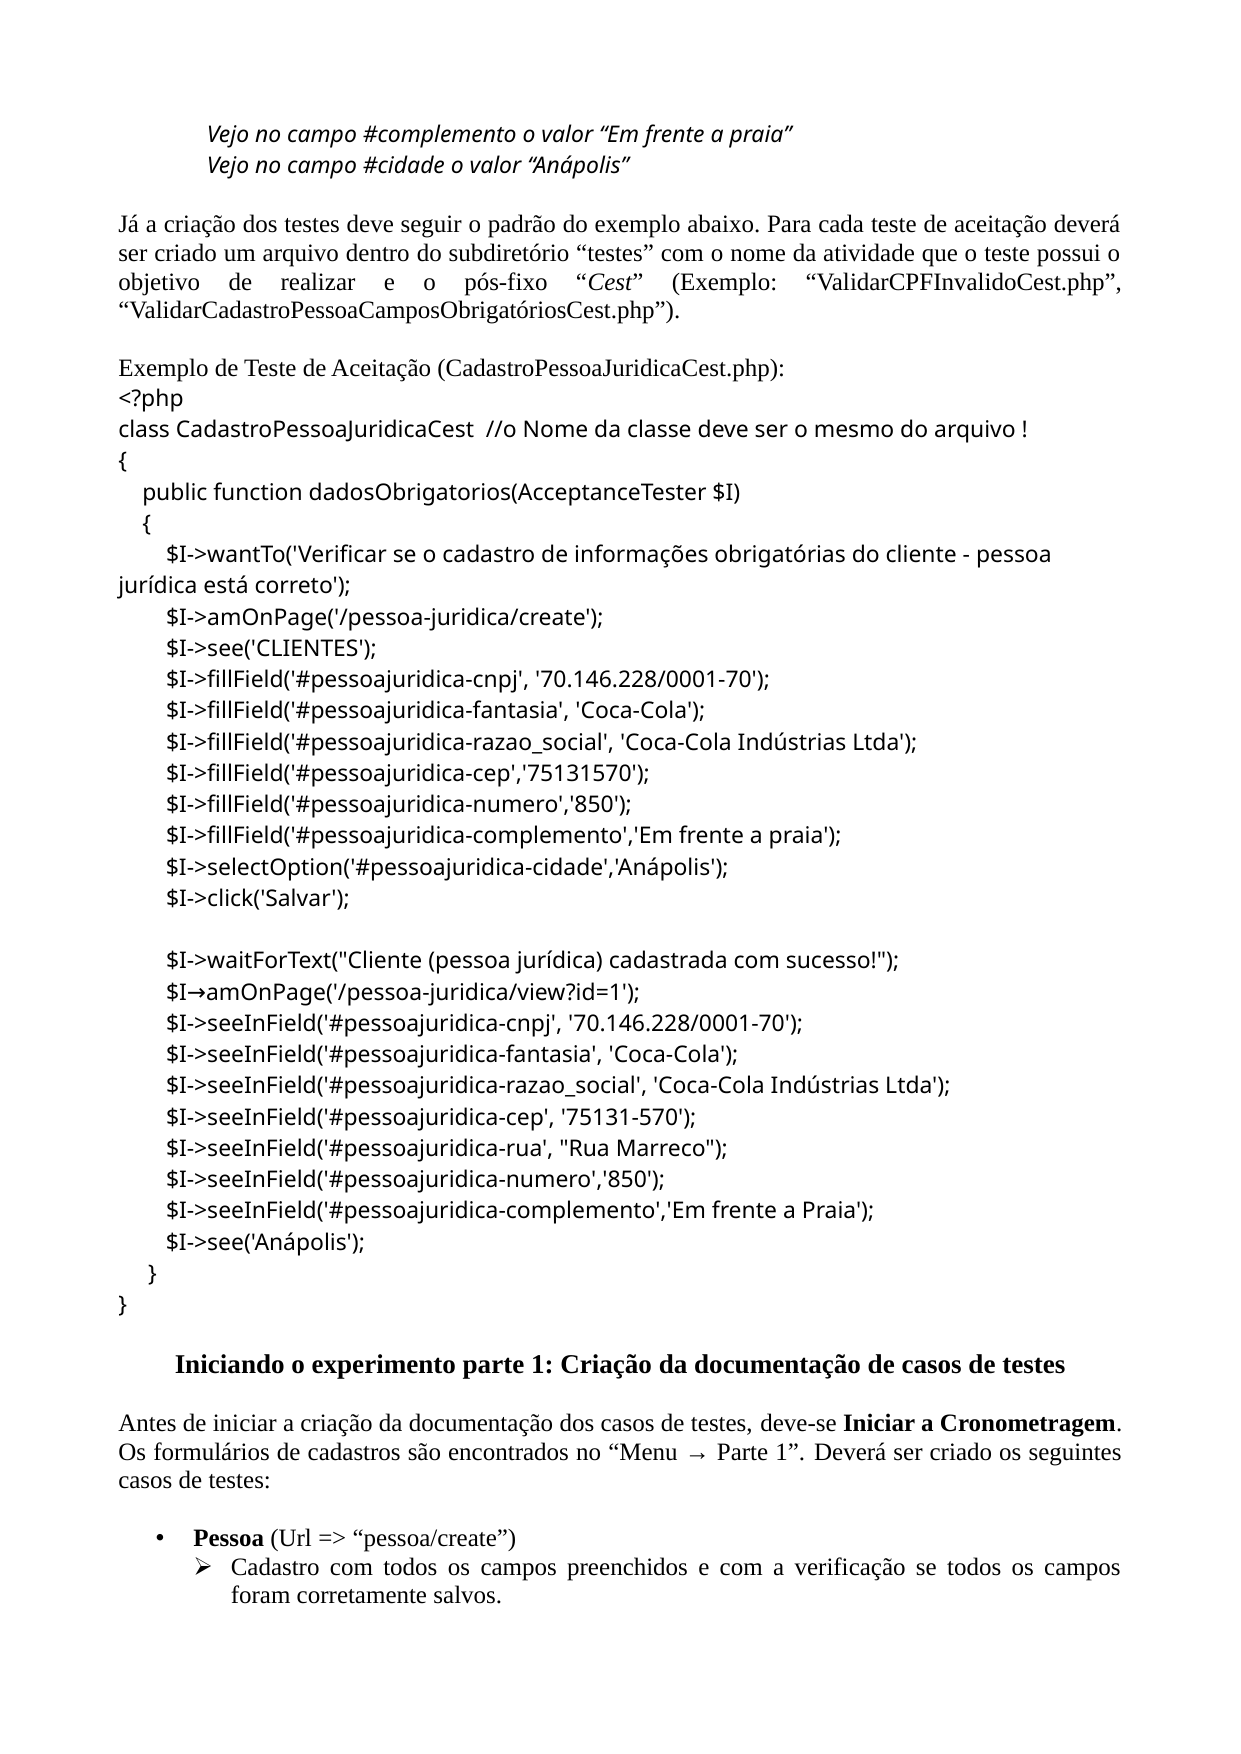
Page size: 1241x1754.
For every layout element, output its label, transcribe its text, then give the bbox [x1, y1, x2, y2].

text $I->see('Anápolis'); [118, 1226, 1122, 1257]
text $I->seeInField('#pessoajuridica-fantasia', 'Coca-Cola'); [118, 1038, 1122, 1069]
text } [118, 1257, 1122, 1288]
text } [118, 1288, 1122, 1319]
text Antes de iniciar a criação da documentação dos casos de testes, deve-se Iniciar a Cronometragem. Os formulários de cadastros são encontrados no “Menu → Parte 1”. Deverá ser criado os seguintes casos de testes: [118, 1408, 1122, 1494]
text Já a criação dos testes deve seguir o padrão do exemplo abaixo. Para cada teste de aceitação deverá ser criado um arquivo dentro do subdiretório “testes” com o nome da atividade que o teste possui o objetivo de realizar e o pós-fixo “Cest” (Exemplo: “ValidarCPFInvalidoCest.php”, “ValidarCadastroPessoaCamposObrigatóriosCest.php”). [118, 209, 1122, 324]
text $I->seeInField('#pessoajuridica-rua', "Rua Marreco"); [118, 1132, 1122, 1163]
text $I->click('Salvar'); [118, 882, 1122, 913]
text $I->fillField('#pessoajuridica-numero','850'); [118, 788, 1122, 819]
text $I->seeInField('#pessoajuridica-cep', '75131-570'); [118, 1101, 1122, 1132]
text $I->seeInField('#pessoajuridica-numero','850'); [118, 1163, 1122, 1194]
text Vejo no campo #cidade o valor “Anápolis” [207, 149, 1122, 181]
text { [118, 507, 1122, 538]
text $I->seeInField('#pessoajuridica-razao_social', 'Coca-Cola Indústrias Ltda'); [118, 1069, 1122, 1101]
text Vejo no campo #complemento o valor “Em frente a praia” [207, 118, 1122, 149]
list Cadastro com todos os campos preenchidos e com a verificação se todos os campos foram corretamente salvos. [193, 1552, 1122, 1609]
text $I->waitForText("Cliente (pessoa jurídica) cadastrada com sucesso!"); [118, 944, 1122, 976]
text { [118, 444, 1122, 476]
text class CadastroPessoaJuridicaCest //o Nome da classe deve ser o mesmo do arquivo ! [118, 413, 1122, 444]
text $I->amOnPage('/pessoa-juridica/create'); [118, 601, 1122, 632]
list Pessoa (Url => “pessoa/create”) [156, 1523, 1122, 1552]
text Iniciando o experimento parte 1: Criação da documentação de casos de testes [118, 1348, 1122, 1379]
text $I→amOnPage('/pessoa-juridica/view?id=1'); [118, 976, 1122, 1007]
text $I->see('CLIENTES'); [118, 632, 1122, 663]
text Exemplo de Teste de Aceitação (CadastroPessoaJuridicaCest.php): [118, 353, 1122, 382]
text $I->fillField('#pessoajuridica-cnpj', '70.146.228/0001-70'); [118, 663, 1122, 694]
text <?php [118, 382, 1122, 413]
text $I->selectOption('#pessoajuridica-cidade','Anápolis'); [118, 851, 1122, 882]
text $I->fillField('#pessoajuridica-cep','75131570'); [118, 757, 1122, 788]
text public function dadosObrigatorios(AcceptanceTester $I) [118, 476, 1122, 507]
text $I->fillField('#pessoajuridica-razao_social', 'Coca-Cola Indústrias Ltda'); [118, 726, 1122, 757]
text $I->fillField('#pessoajuridica-complemento','Em frente a praia'); [118, 819, 1122, 851]
text $I->seeInField('#pessoajuridica-complemento','Em frente a Praia'); [118, 1194, 1122, 1226]
text $I->seeInField('#pessoajuridica-cnpj', '70.146.228/0001-70'); [118, 1007, 1122, 1038]
text $I->wantTo('Verificar se o cadastro de informações obrigatórias do cliente - pessoa jurídica está correto'); [118, 538, 1122, 601]
text $I->fillField('#pessoajuridica-fantasia', 'Coca-Cola'); [118, 694, 1122, 726]
